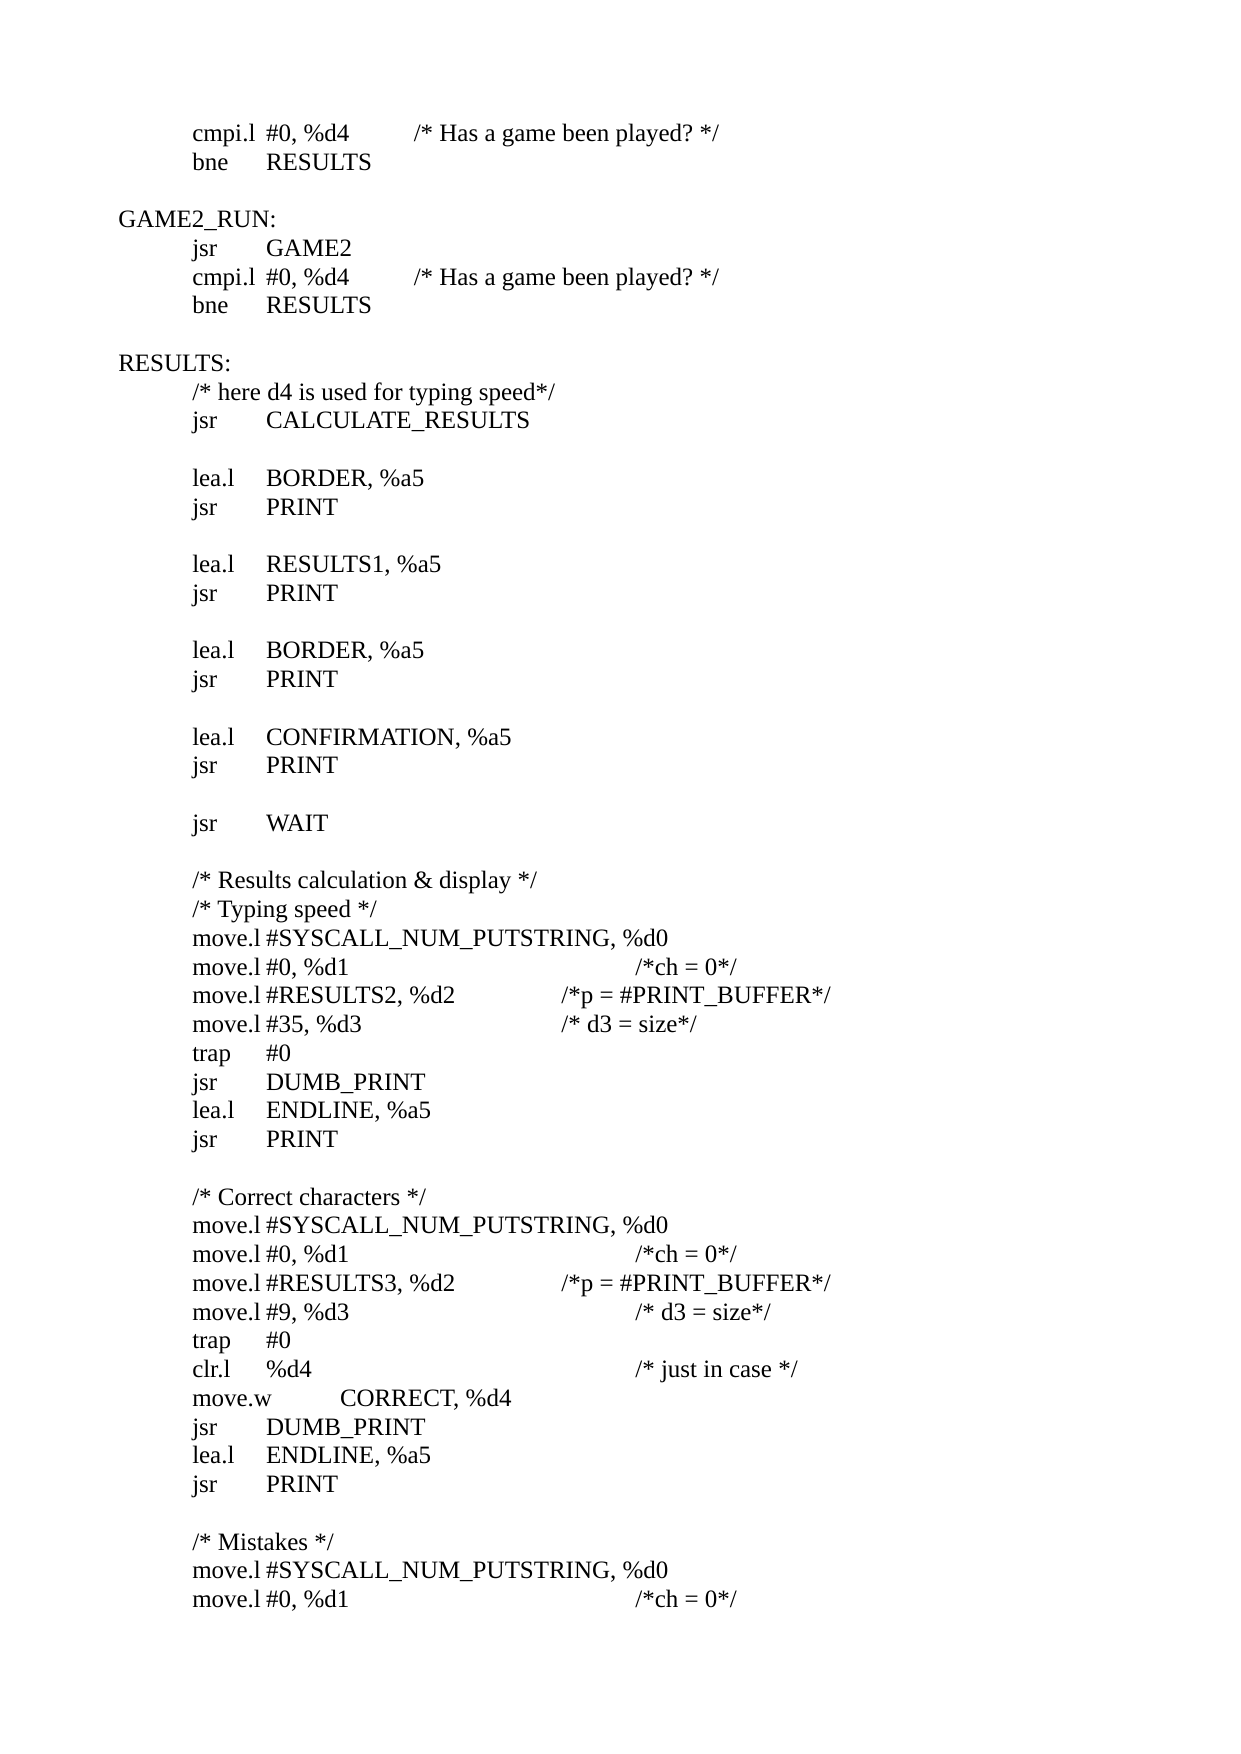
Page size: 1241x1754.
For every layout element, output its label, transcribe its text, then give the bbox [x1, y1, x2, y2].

text move.l #35, %d3 /* d3 = size*/ [118, 1009, 1122, 1038]
text jsr PRINT [118, 492, 1122, 521]
text jsr GAME2 [118, 233, 1122, 262]
text cmpi.l #0, %d4 /* Has a game been played? */ [118, 262, 1122, 291]
text trap #0 [118, 1038, 1122, 1067]
text /* Correct characters */ [118, 1182, 1122, 1211]
text RESULTS: [118, 348, 1122, 377]
text move.l #SYSCALL_NUM_PUTSTRING, %d0 [118, 923, 1122, 952]
text jsr WAIT [118, 808, 1122, 837]
text move.l #0, %d1 /*ch = 0*/ [118, 1239, 1122, 1268]
text jsr PRINT [118, 751, 1122, 779]
text GAME2_RUN: [118, 204, 1122, 233]
text clr.l %d4 /* just in case */ [118, 1354, 1122, 1383]
text jsr PRINT [118, 1124, 1122, 1153]
text jsr PRINT [118, 1469, 1122, 1498]
text lea.l BORDER, %a5 [118, 636, 1122, 664]
text cmpi.l #0, %d4 /* Has a game been played? */ [118, 118, 1122, 147]
text lea.l BORDER, %a5 [118, 463, 1122, 492]
text lea.l RESULTS1, %a5 [118, 549, 1122, 578]
text /* Mistakes */ [118, 1527, 1122, 1556]
text trap #0 [118, 1326, 1122, 1354]
text move.l #SYSCALL_NUM_PUTSTRING, %d0 [118, 1556, 1122, 1584]
text jsr DUMB_PRINT [118, 1412, 1122, 1441]
text lea.l CONFIRMATION, %a5 [118, 722, 1122, 751]
text move.l #RESULTS3, %d2 /*p = #PRINT_BUFFER*/ [118, 1268, 1122, 1297]
text /* here d4 is used for typing speed*/ [118, 377, 1122, 406]
text lea.l ENDLINE, %a5 [118, 1441, 1122, 1469]
text /* Typing speed */ [118, 894, 1122, 923]
text bne RESULTS [118, 147, 1122, 176]
text jsr PRINT [118, 664, 1122, 693]
text lea.l ENDLINE, %a5 [118, 1096, 1122, 1124]
text jsr DUMB_PRINT [118, 1067, 1122, 1096]
text jsr PRINT [118, 578, 1122, 607]
text bne RESULTS [118, 291, 1122, 319]
text move.w CORRECT, %d4 [118, 1383, 1122, 1412]
text move.l #0, %d1 /*ch = 0*/ [118, 1584, 1122, 1613]
text /* Results calculation & display */ [118, 866, 1122, 894]
text move.l #0, %d1 /*ch = 0*/ [118, 952, 1122, 981]
text move.l #SYSCALL_NUM_PUTSTRING, %d0 [118, 1211, 1122, 1239]
text move.l #9, %d3 /* d3 = size*/ [118, 1297, 1122, 1326]
text jsr CALCULATE_RESULTS [118, 406, 1122, 434]
text move.l #RESULTS2, %d2 /*p = #PRINT_BUFFER*/ [118, 981, 1122, 1009]
